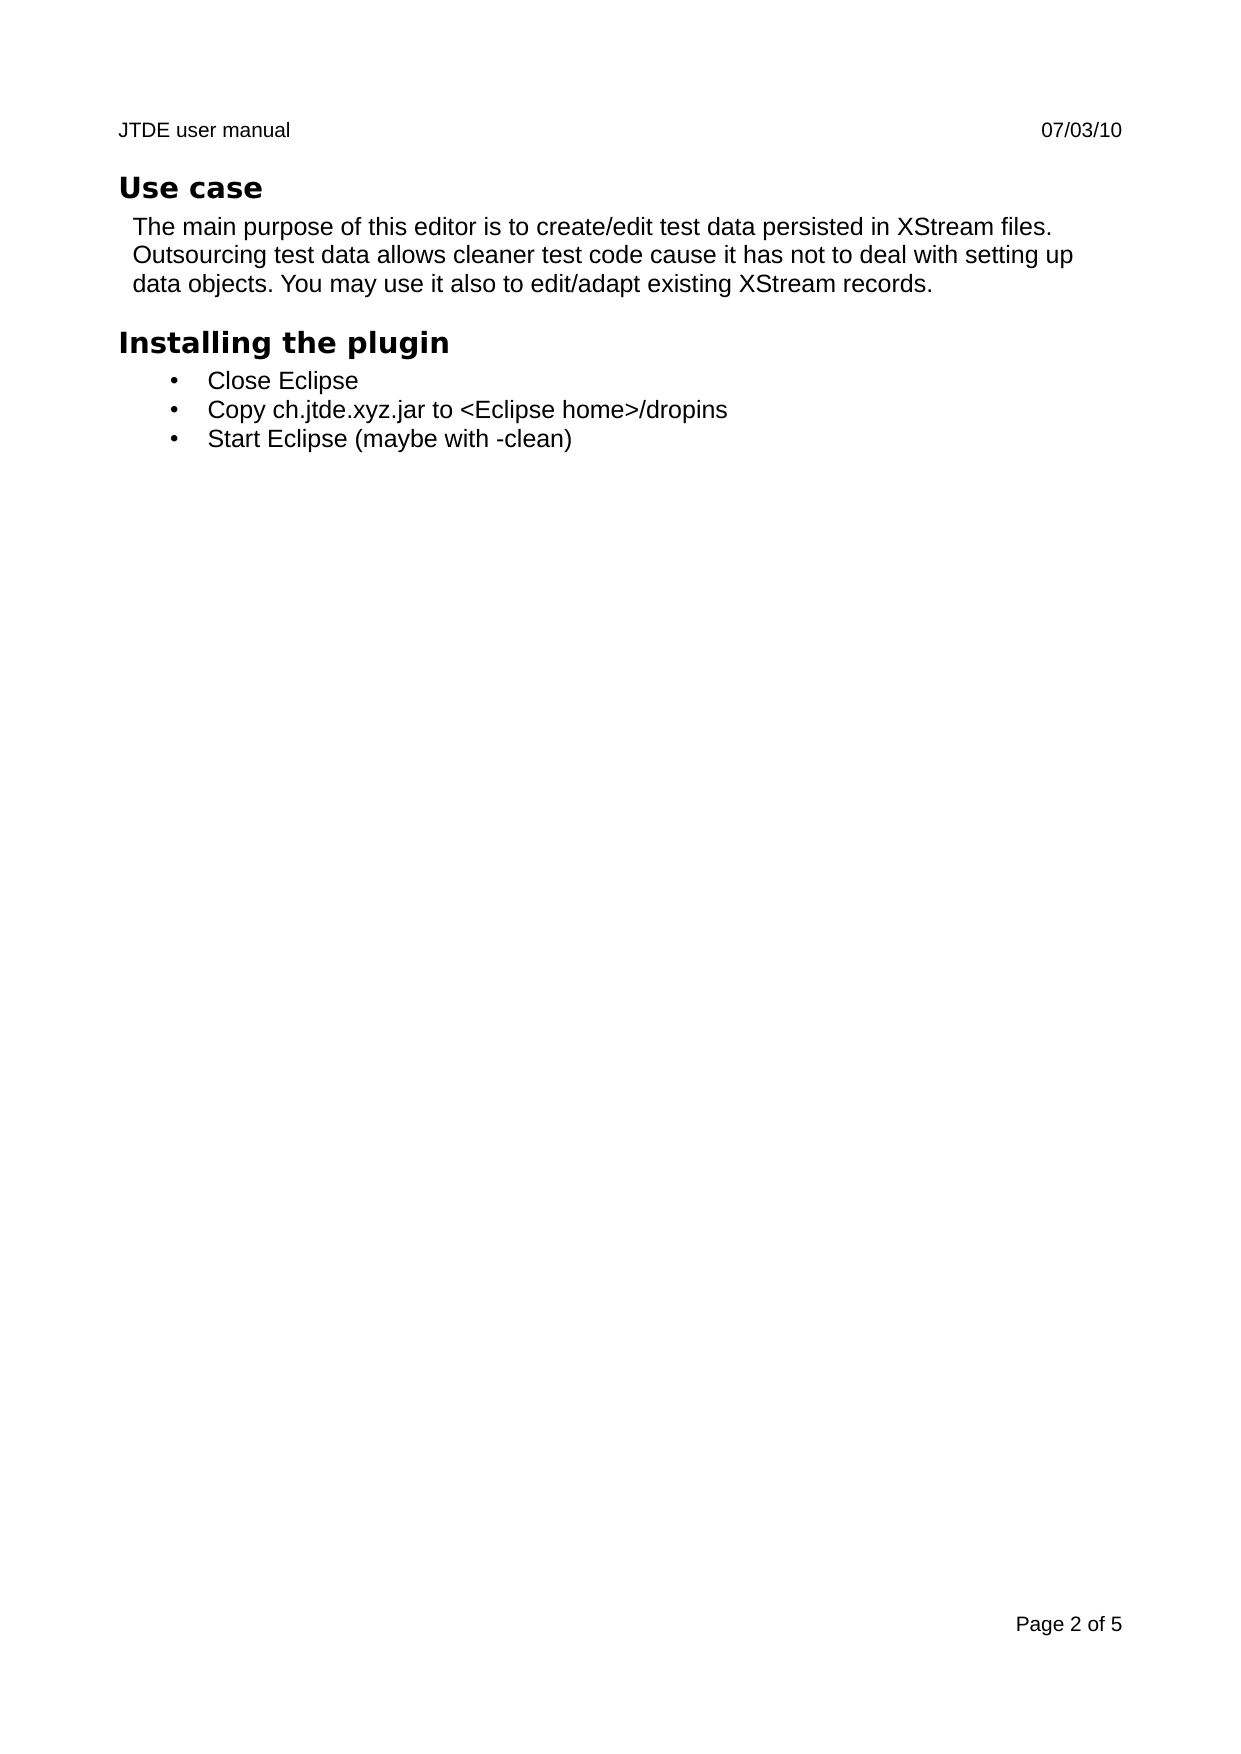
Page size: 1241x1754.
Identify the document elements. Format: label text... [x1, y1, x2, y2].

subtitle Installing the plugin [118, 326, 1122, 360]
list Copy ch.jtde.xyz.jar to <Eclipse home>/dropins [170, 395, 1122, 424]
text The main purpose of this editor is to create/edit test data persisted in XStream files. [132, 211, 1122, 240]
subtitle Use case [118, 172, 1122, 206]
list Close Eclipse [170, 366, 1122, 395]
text Outsourcing test data allows cleaner test code cause it has not to deal with setting up data objects. You may use it also to edit/adapt existing XStream records. [132, 240, 1122, 298]
list Start Eclipse (maybe with -clean) [170, 424, 1122, 453]
